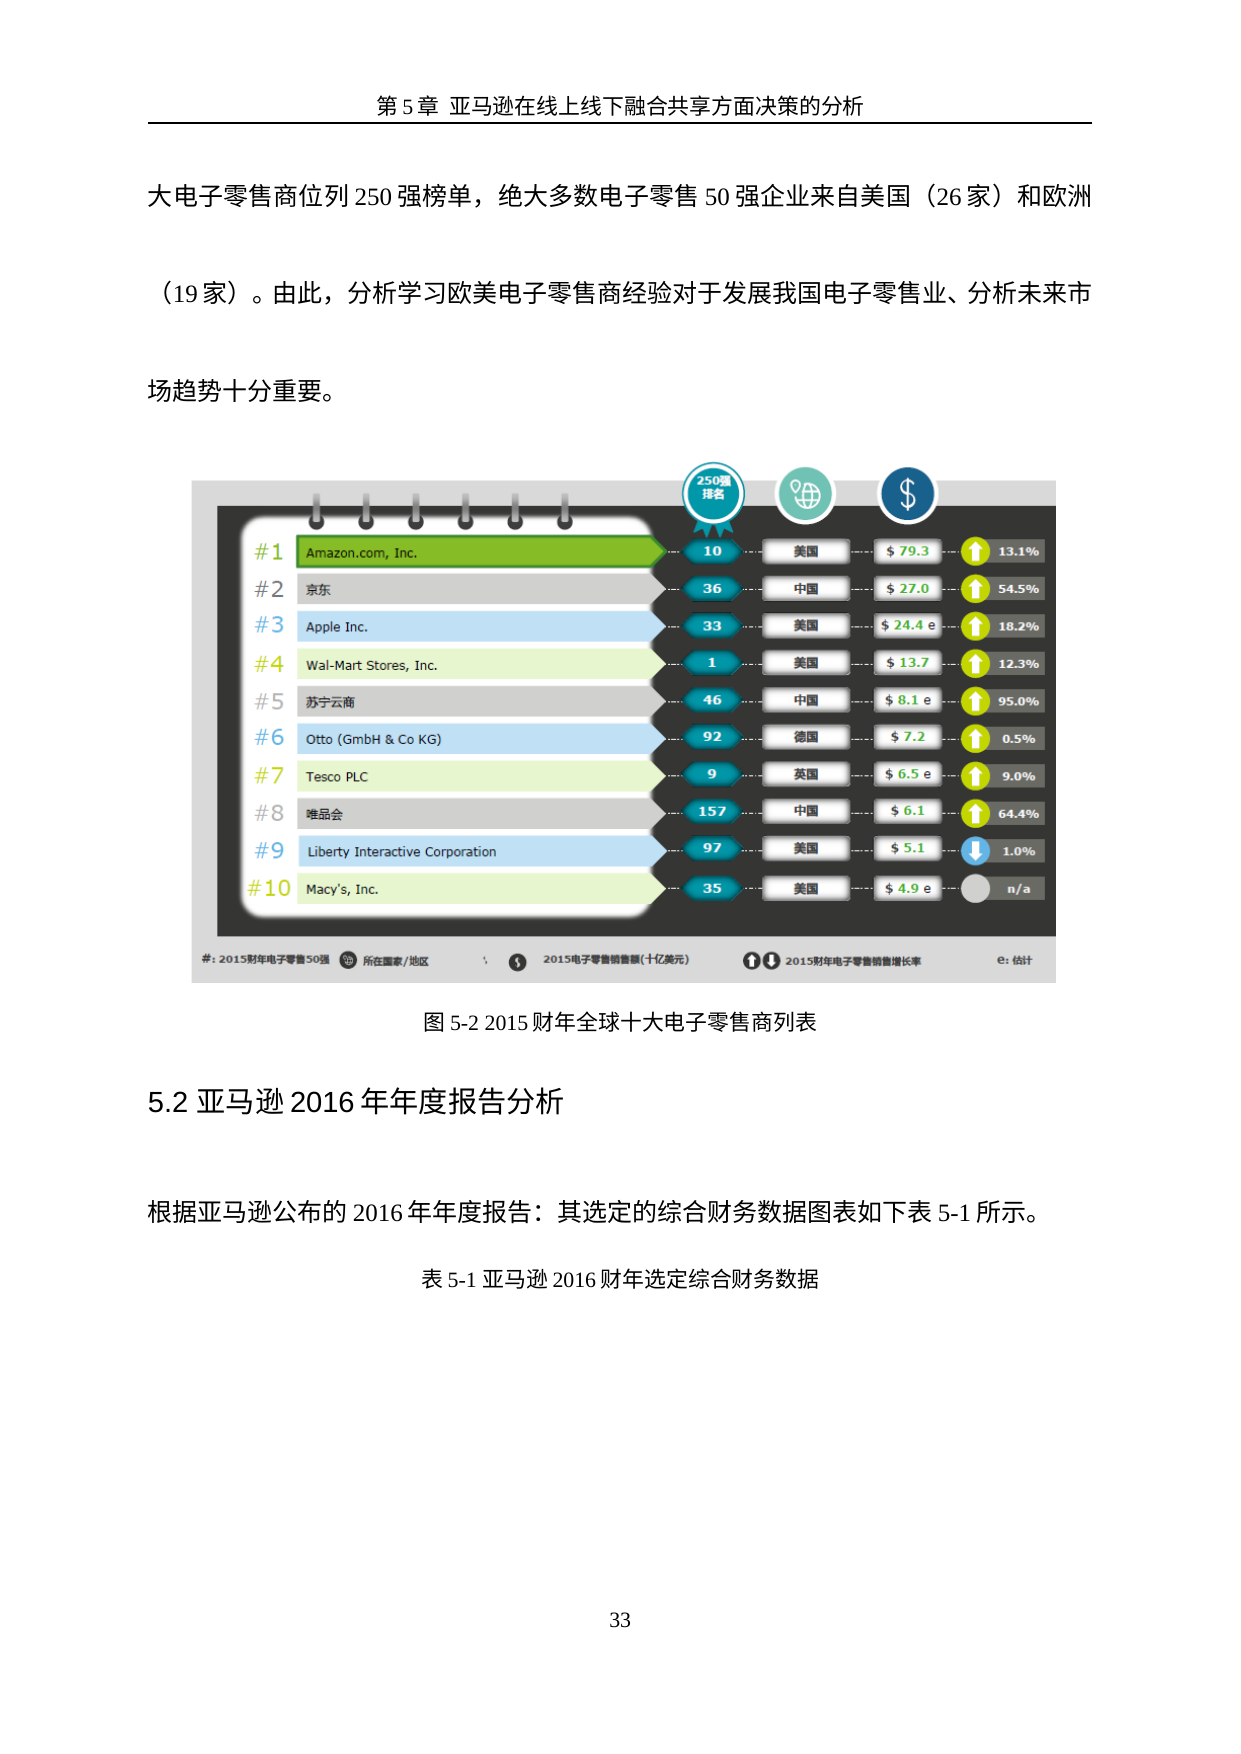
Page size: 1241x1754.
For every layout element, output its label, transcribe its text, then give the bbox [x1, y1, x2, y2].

text 根据亚马逊公布的2016年年度报告：其选定的综合财务数据图表如下表5-1所示。 [148, 1178, 1092, 1243]
text 表5-1 亚马逊2016财年选定综合财务数据 [148, 1261, 1092, 1294]
text 2015财年，全球十大电子零售商列表如下图5-2所示，其中，美国亚马逊位列榜首。据德勤数据分析显示，电子商务是很多250强零售商的主要增长殷勤，80%的50家最大电子零售商位列250强榜单，绝大多数电子零售50强企业来自美国（26家）和欧洲（19家）。由此，分析学习欧美电子零售商经验对于发展我国电子零售业、分析未来市场趋势十分重要。 [148, 162, 1092, 422]
text 图5-2 2015财年全球十大电子零售商列表 [148, 1005, 1092, 1037]
subtitle 5.2 亚马逊2016年年度报告分析 [148, 1068, 1092, 1133]
picture [191, 440, 1056, 983]
